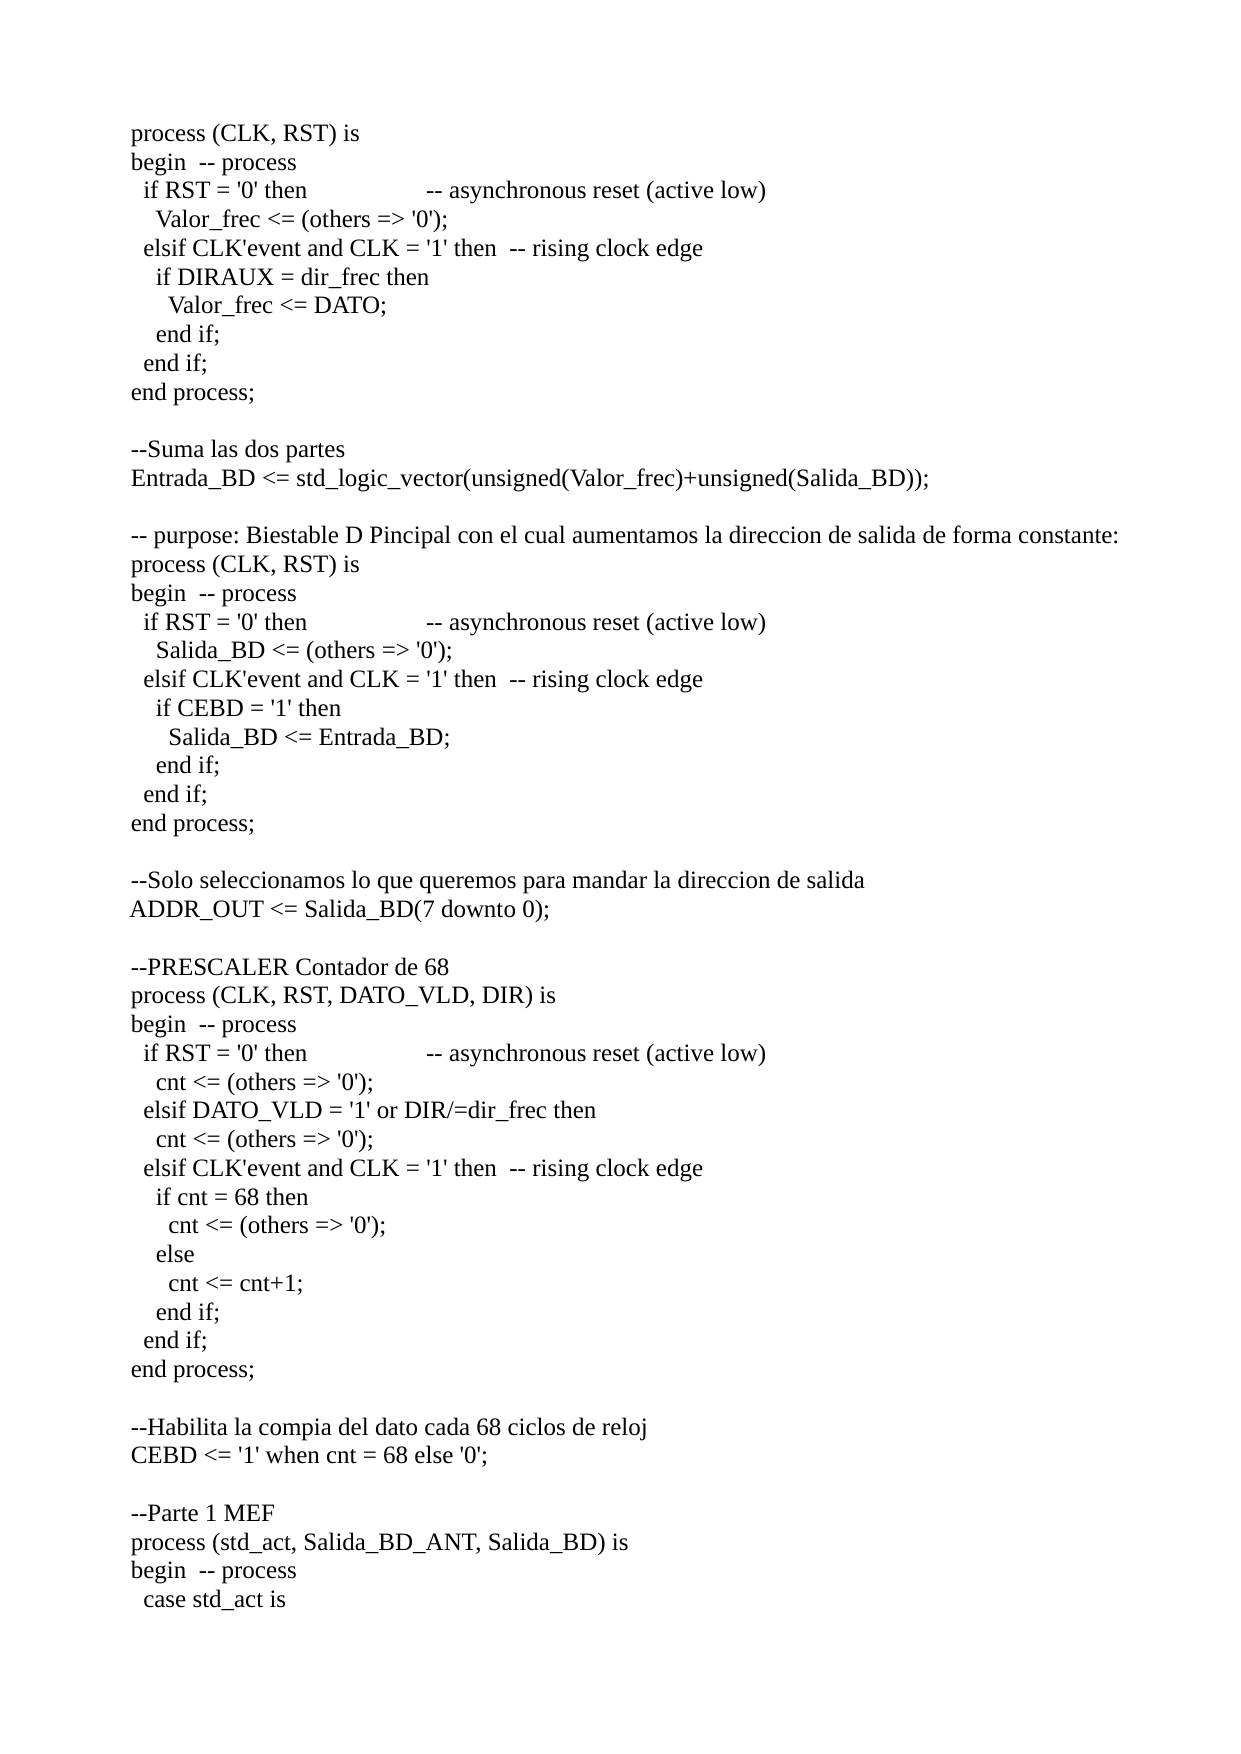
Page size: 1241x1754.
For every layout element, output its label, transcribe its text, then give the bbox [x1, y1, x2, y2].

text Entrada_BD <= std_logic_vector(unsigned(Valor_frec)+unsigned(Salida_BD)); [118, 463, 1122, 492]
text elsif DATO_VLD = '1' or DIR/=dir_frec then [118, 1096, 1122, 1124]
text end process; [118, 377, 1122, 406]
text begin -- process [118, 147, 1122, 176]
text -- purpose: Biestable D Pincipal con el cual aumentamos la direccion de salida de forma constante: [118, 521, 1122, 549]
text if cnt = 68 then [118, 1182, 1122, 1211]
text end if; [118, 1326, 1122, 1354]
text if CEBD = '1' then [118, 693, 1122, 722]
text else [118, 1239, 1122, 1268]
text elsif CLK'event and CLK = '1' then -- rising clock edge [118, 233, 1122, 262]
text --PRESCALER Contador de 68 [118, 952, 1122, 981]
text begin -- process [118, 1009, 1122, 1038]
text Salida_BD <= Entrada_BD; [118, 722, 1122, 751]
text if DIRAUX = dir_frec then [118, 262, 1122, 291]
text end if; [118, 751, 1122, 779]
text end if; [118, 348, 1122, 377]
text end if; [118, 319, 1122, 348]
text Valor_frec <= DATO; [118, 291, 1122, 319]
text ADDR_OUT <= Salida_BD(7 downto 0); [118, 894, 1122, 923]
text process (CLK, RST, DATO_VLD, DIR) is [118, 981, 1122, 1009]
text process (CLK, RST) is [118, 118, 1122, 147]
text process (CLK, RST) is [118, 549, 1122, 578]
text if RST = '0' then -- asynchronous reset (active low) [118, 1038, 1122, 1067]
text begin -- process [118, 578, 1122, 607]
text --Habilita la compia del dato cada 68 ciclos de reloj [118, 1412, 1122, 1441]
text process (std_act, Salida_BD_ANT, Salida_BD) is [118, 1527, 1122, 1556]
text begin -- process [118, 1556, 1122, 1584]
text end process; [118, 1354, 1122, 1383]
text --Solo seleccionamos lo que queremos para mandar la direccion de salida [118, 866, 1122, 894]
text end if; [118, 779, 1122, 808]
text --Parte 1 MEF [118, 1498, 1122, 1527]
text cnt <= (others => '0'); [118, 1211, 1122, 1239]
text cnt <= (others => '0'); [118, 1124, 1122, 1153]
text Salida_BD <= (others => '0'); [118, 636, 1122, 664]
text cnt <= cnt+1; [118, 1268, 1122, 1297]
text case std_act is [118, 1584, 1122, 1613]
text elsif CLK'event and CLK = '1' then -- rising clock edge [118, 664, 1122, 693]
text elsif CLK'event and CLK = '1' then -- rising clock edge [118, 1153, 1122, 1182]
text end if; [118, 1297, 1122, 1326]
text Valor_frec <= (others => '0'); [118, 204, 1122, 233]
text CEBD <= '1' when cnt = 68 else '0'; [118, 1441, 1122, 1469]
text --Suma las dos partes [118, 434, 1122, 463]
text if RST = '0' then -- asynchronous reset (active low) [118, 607, 1122, 636]
text end process; [118, 808, 1122, 837]
text if RST = '0' then -- asynchronous reset (active low) [118, 176, 1122, 204]
text cnt <= (others => '0'); [118, 1067, 1122, 1096]
